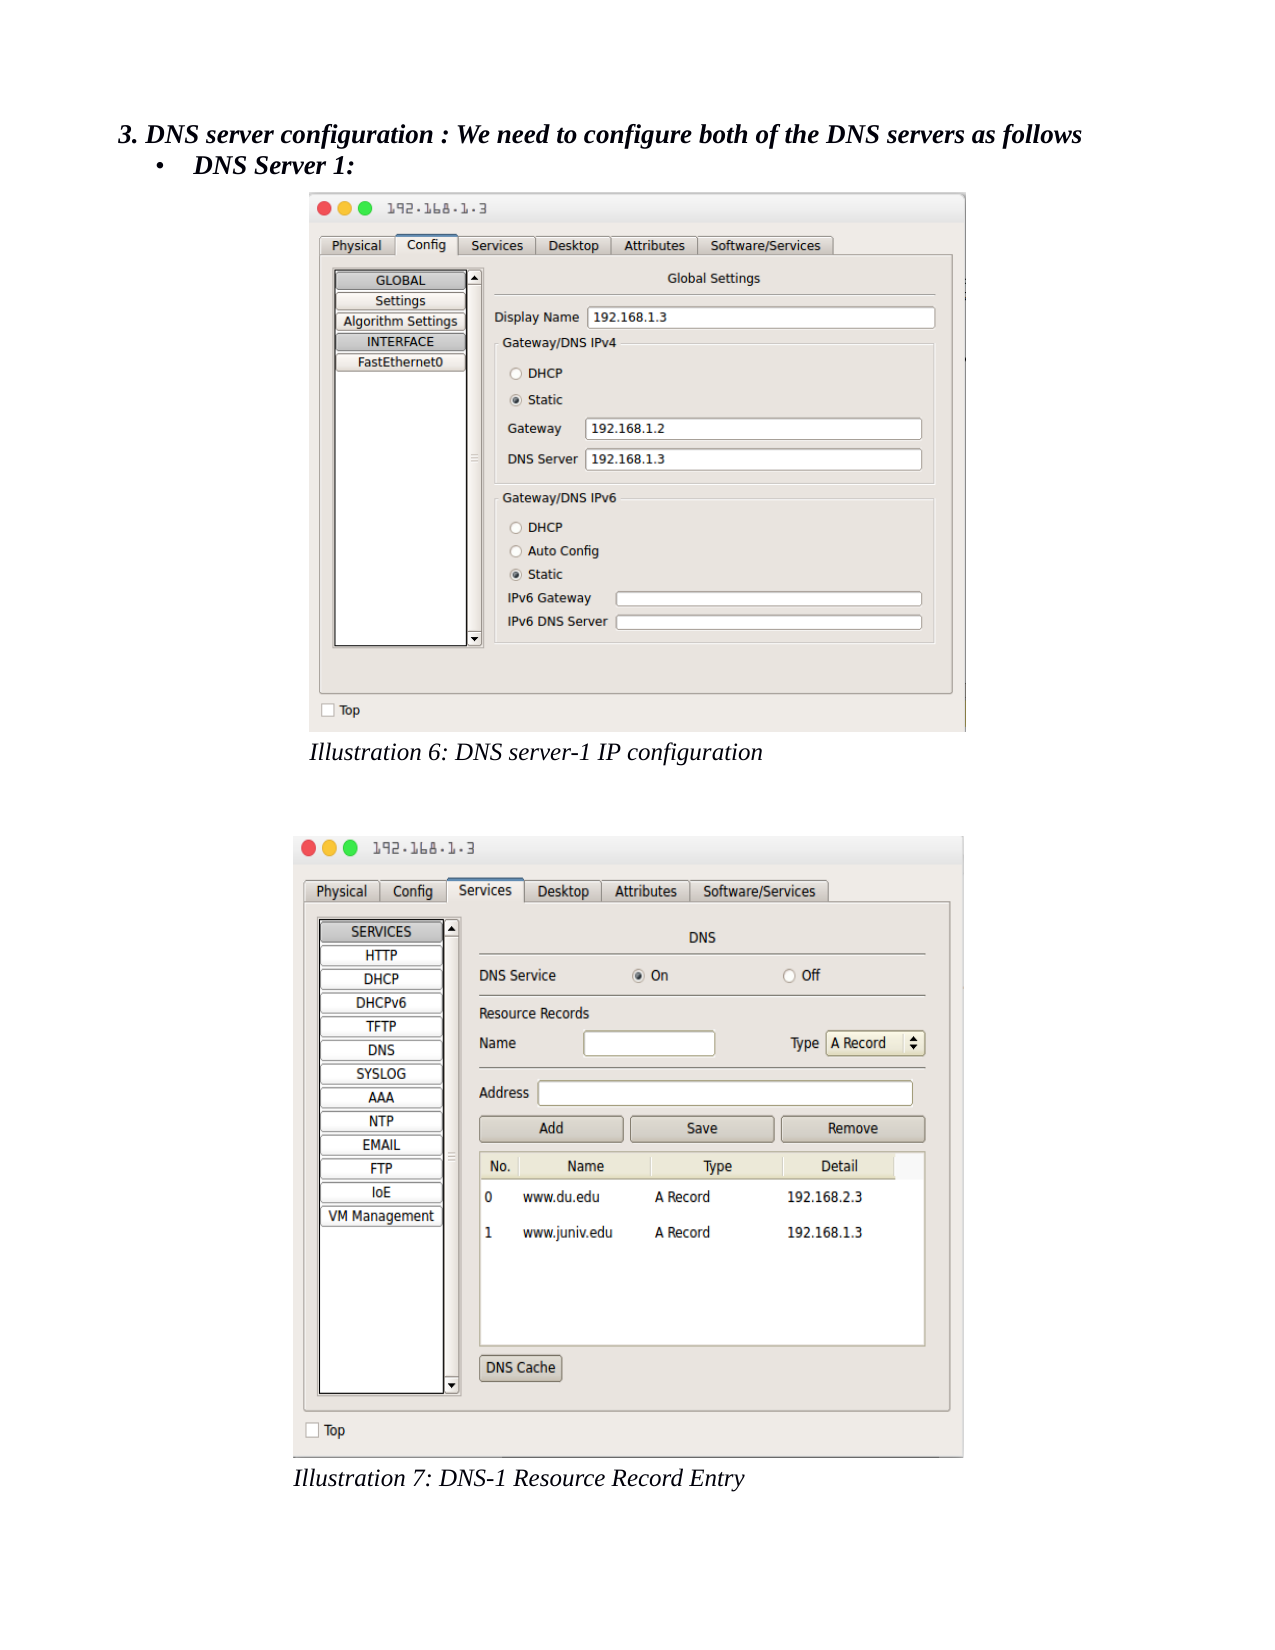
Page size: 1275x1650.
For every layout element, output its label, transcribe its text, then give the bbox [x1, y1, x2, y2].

list DNS Server 1: [156, 149, 1157, 180]
text 3. DNS server configuration : We need to configure both of the DNS servers as follows [118, 118, 1157, 149]
text Illustration 6: DNS server-1 IP configuration [309, 732, 966, 766]
text Illustration 7: DNS-1 Resource Record Entry [293, 1458, 963, 1492]
picture [293, 836, 964, 1458]
picture [309, 192, 966, 732]
